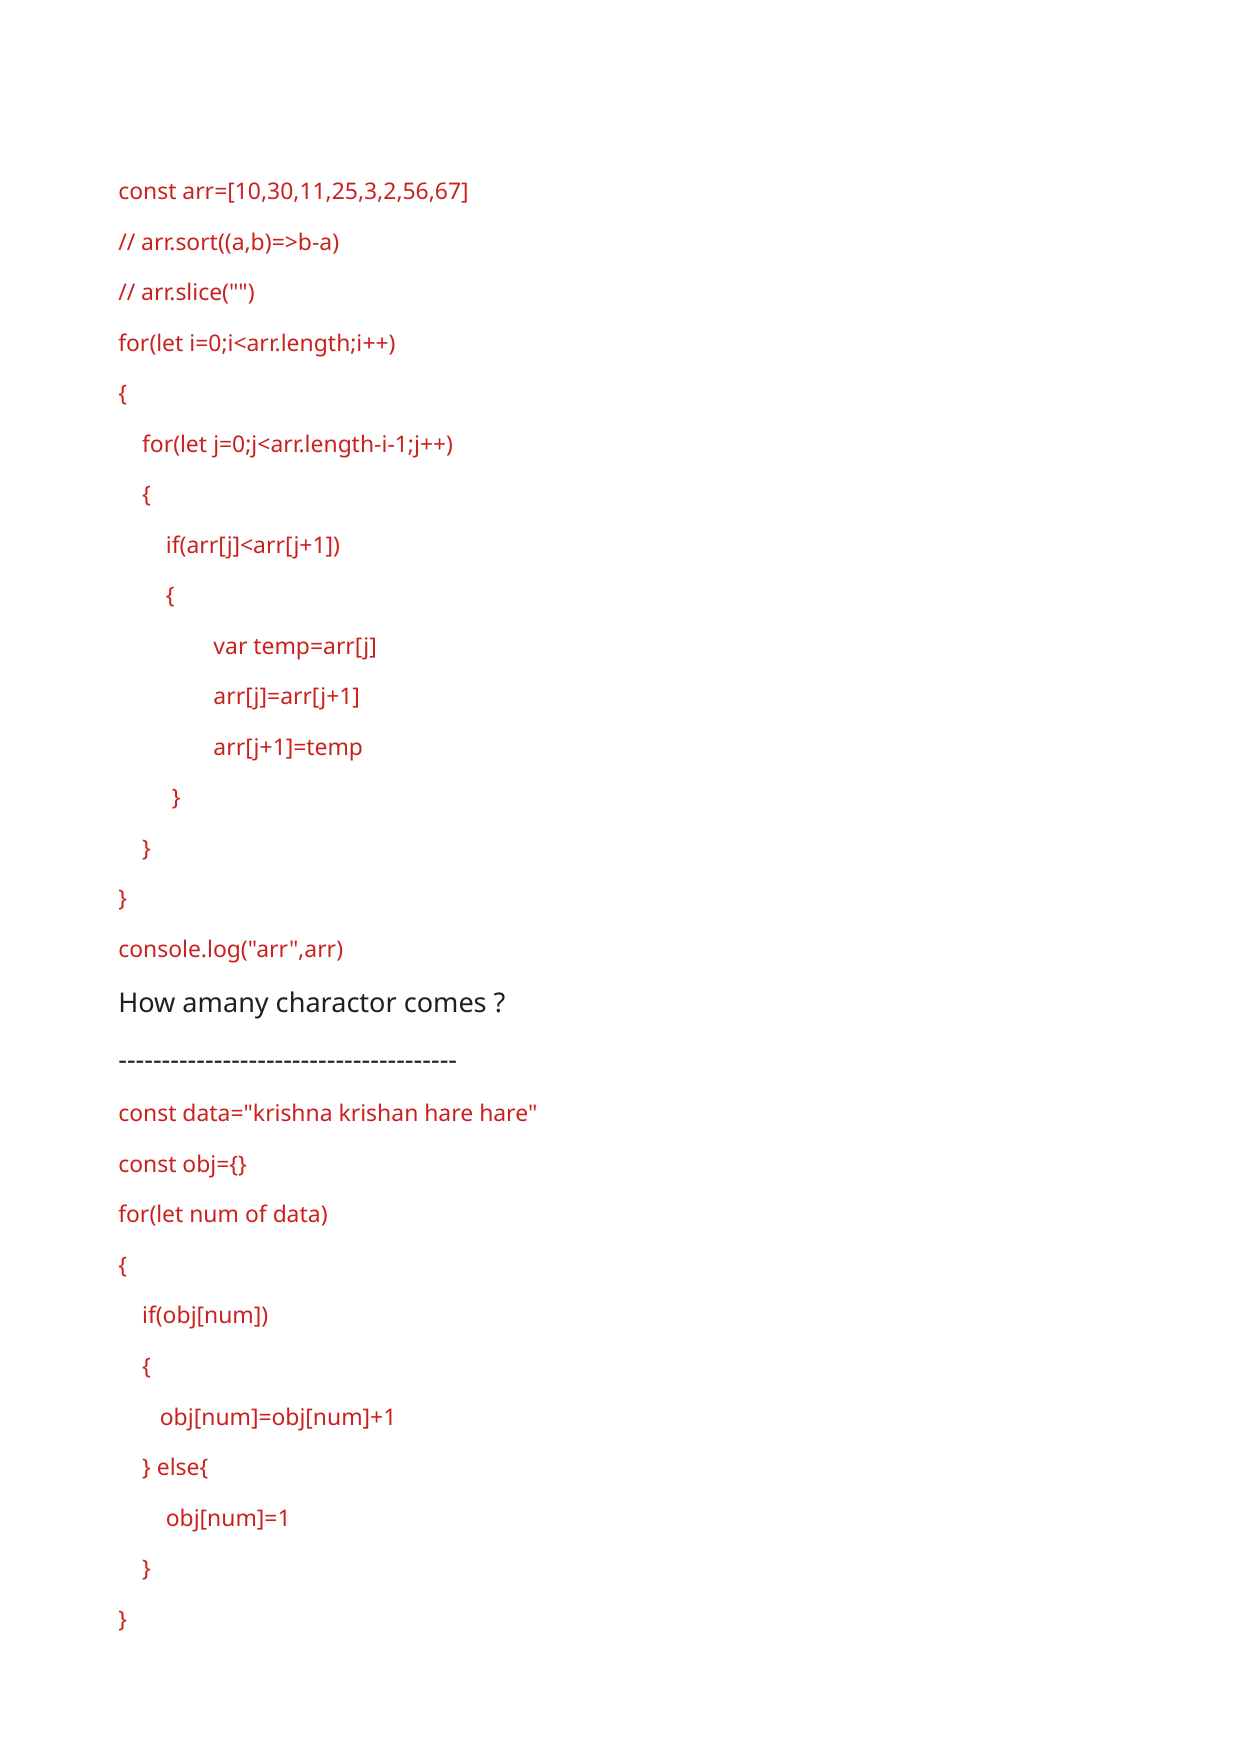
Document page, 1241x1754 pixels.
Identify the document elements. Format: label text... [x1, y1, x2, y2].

text // arr.slice("") [118, 276, 1122, 307]
text { [118, 1249, 1122, 1280]
text --------------------------------------- [118, 1040, 1122, 1077]
text { [118, 1350, 1122, 1381]
text console.log("arr",arr) [118, 933, 1122, 964]
text } else{ [118, 1451, 1122, 1482]
text if(arr[j]<arr[j+1]) [118, 529, 1122, 560]
text } [118, 1552, 1122, 1583]
text var temp=arr[j] [118, 630, 1122, 661]
text for(let num of data) [118, 1198, 1122, 1230]
text } [118, 781, 1122, 813]
text const arr=[10,30,11,25,3,2,56,67] [118, 175, 1122, 206]
text const obj={} [118, 1148, 1122, 1179]
text obj[num]=1 [118, 1502, 1122, 1533]
text { [118, 478, 1122, 509]
text const data="krishna krishan hare hare" [118, 1097, 1122, 1129]
text How amany charactor comes ? [118, 983, 1122, 1020]
text { [118, 579, 1122, 611]
text { [118, 377, 1122, 408]
text arr[j]=arr[j+1] [118, 680, 1122, 712]
text if(obj[num]) [118, 1299, 1122, 1331]
text arr[j+1]=temp [118, 731, 1122, 762]
text } [118, 1603, 1122, 1634]
text } [118, 832, 1122, 863]
text obj[num]=obj[num]+1 [118, 1401, 1122, 1432]
text // arr.sort((a,b)=>b-a) [118, 226, 1122, 257]
text } [118, 882, 1122, 914]
text for(let i=0;i<arr.length;i++) [118, 327, 1122, 358]
text for(let j=0;j<arr.length-i-1;j++) [118, 428, 1122, 459]
